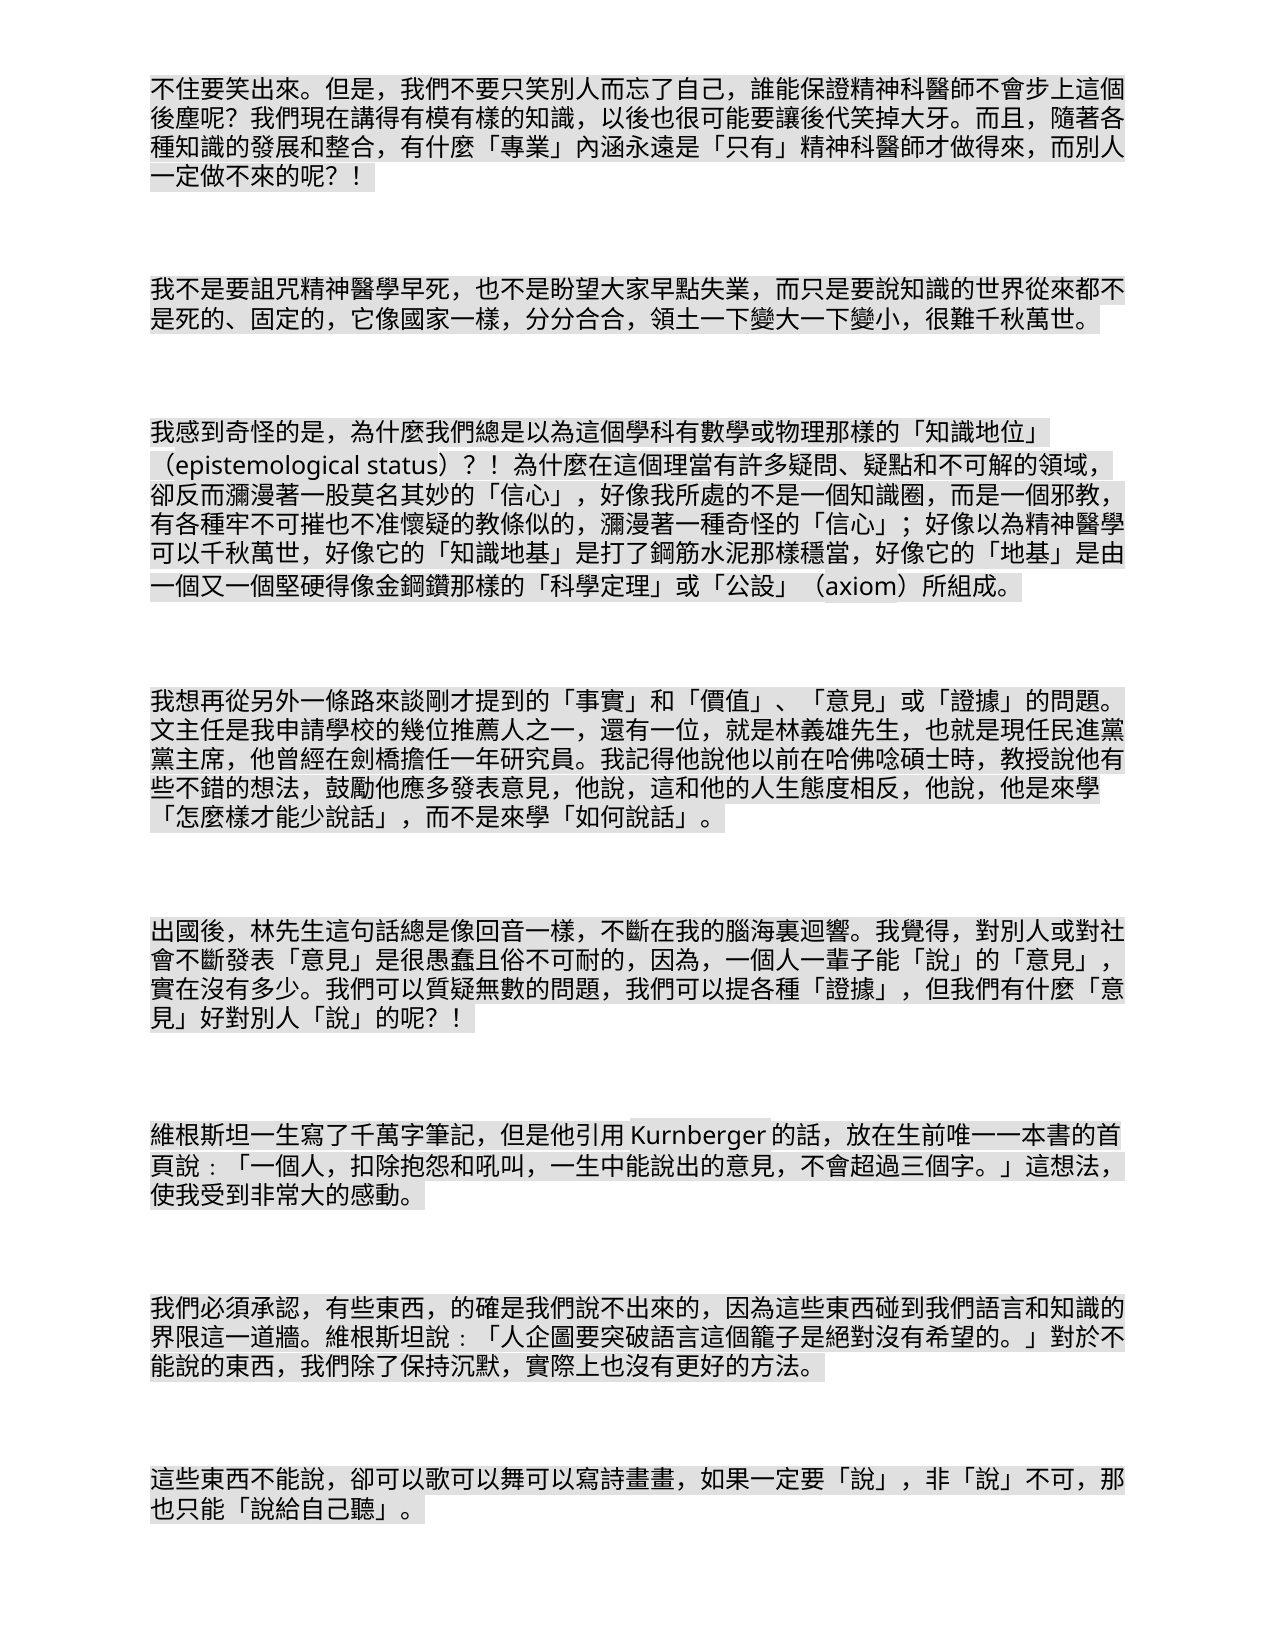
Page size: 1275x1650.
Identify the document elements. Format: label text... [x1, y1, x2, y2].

text 我們必須承認，有些東西，的確是我們說不出來的，因為這些東西碰到我們語言和知識的界限這一道牆。維根斯坦說﹕「人企圖要突破語言這個籠子是絕對沒有希望的。」對於不能說的東西，我們除了保持沉默，實際上也沒有更好的方法。 [150, 1294, 1125, 1382]
text 我想再從另外一條路來談剛才提到的「事實」和「價值」、「意見」或「證據」的問題。文主任是我申請學校的幾位推薦人之一，還有一位，就是林義雄先生，也就是現任民進黨黨主席，他曾經在劍橋擔任一年研究員。我記得他說他以前在哈佛唸碩士時，教授說他有些不錯的想法，鼓勵他應多發表意見，他說，這和他的人生態度相反，他說，他是來學「怎麼樣才能少說話」，而不是來學「如何說話」。 [150, 687, 1125, 833]
text 不住要笑出來。但是，我們不要只笑別人而忘了自己，誰能保證精神科醫師不會步上這個後塵呢？我們現在講得有模有樣的知識，以後也很可能要讓後代笑掉大牙。而且，隨著各種知識的發展和整合，有什麼「專業」內涵永遠是「只有」精神科醫師才做得來，而別人一定做不來的呢？！ [150, 75, 1125, 192]
text 出國後，林先生這句話總是像回音一樣，不斷在我的腦海裏迴響。我覺得，對別人或對社會不斷發表「意見」是很愚蠢且俗不可耐的，因為，一個人一輩子能「說」的「意見」，實在沒有多少。我們可以質疑無數的問題，我們可以提各種「證據」，但我們有什麼「意見」好對別人「說」的呢？！ [150, 917, 1125, 1033]
text 維根斯坦一生寫了千萬字筆記，但是他引用Kurnberger的話，放在生前唯一一本書的首頁說﹕「一個人，扣除抱怨和吼叫，一生中能說出的意見，不會超過三個字。」這想法，使我受到非常大的感動。 [150, 1118, 1125, 1210]
text 我不是要詛咒精神醫學早死，也不是盼望大家早點失業，而只是要說知識的世界從來都不是死的、固定的，它像國家一樣，分分合合，領土一下變大一下變小，很難千秋萬世。 [150, 276, 1125, 334]
text 我感到奇怪的是，為什麼我們總是以為這個學科有數學或物理那樣的「知識地位」（epistemological status）？！為什麼在這個理當有許多疑問、疑點和不可解的領域，卻反而瀰漫著一股莫名其妙的「信心」，好像我所處的不是一個知識圈，而是一個邪教，有各種牢不可摧也不准懷疑的教條似的，瀰漫著一種奇怪的「信心」；好像以為精神醫學可以千秋萬世，好像它的「知識地基」是打了鋼筋水泥那樣穩當，好像它的「地基」是由一個又一個堅硬得像金鋼鑽那樣的「科學定理」或「公設」（axiom）所組成。 [150, 418, 1125, 603]
text 這些東西不能說，卻可以歌可以舞可以寫詩畫畫，如果一定要「說」，非「說」不可，那也只能「說給自己聽」。 [150, 1466, 1125, 1524]
